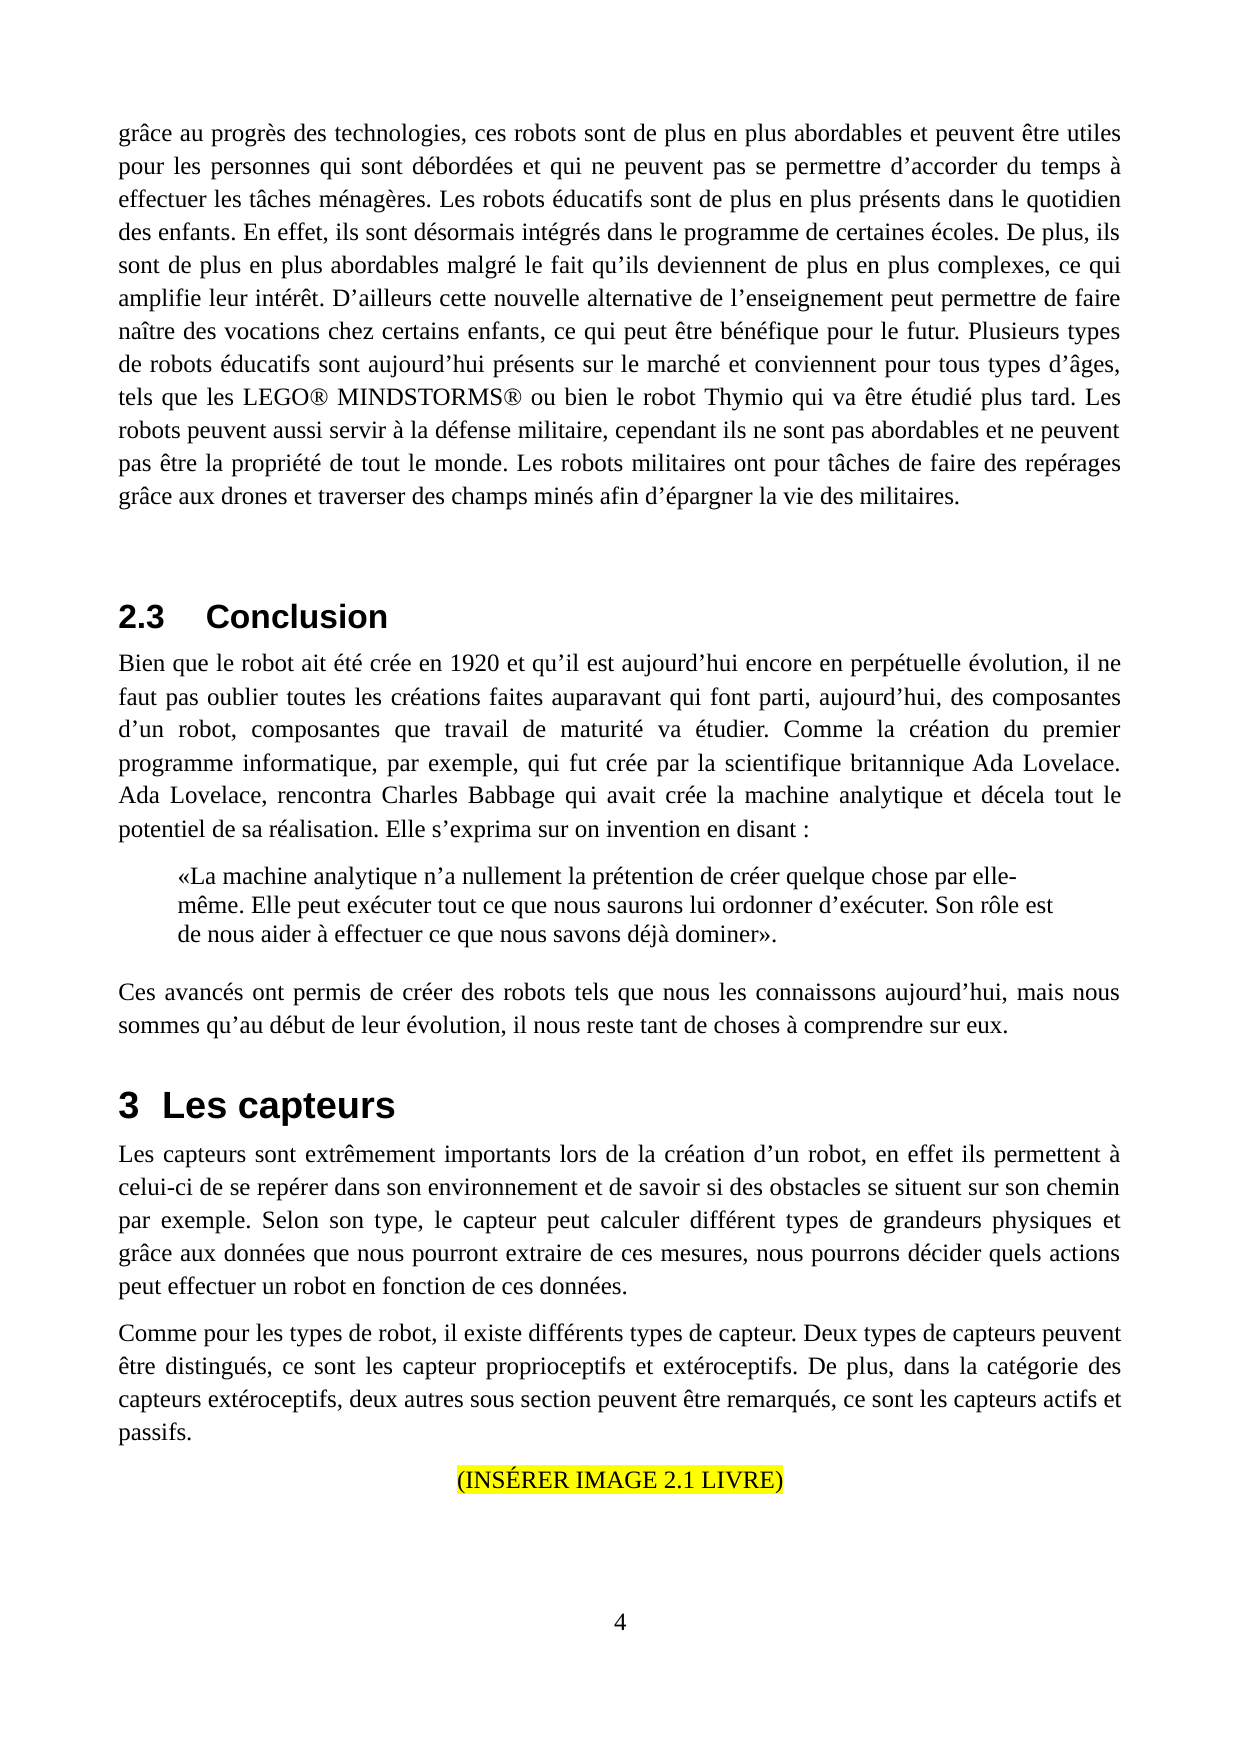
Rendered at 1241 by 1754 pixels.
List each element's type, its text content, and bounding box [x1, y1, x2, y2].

text Bien que le robot ait été crée en 1920 et qu’il est aujourd’hui encore en perpétuelle évolution, il ne faut pas oublier toutes les créations faites auparavant qui font parti, aujourd’hui, des composantes d’un robot, composantes que travail de maturité va étudier. Comme la création du premier programme informatique, par exemple, qui fut crée par la scientifique britannique Ada Lovelace. Ada Lovelace, rencontra Charles Babbage qui avait crée la machine analytique et décela tout le potentiel de sa réalisation. Elle s’exprima sur on invention en disant : [118, 648, 1122, 842]
text Ces avancés ont permis de créer des robots tels que nous les connaissons aujourd’hui, mais nous sommes qu’au début de leur évolution, il nous reste tant de choses à comprendre sur eux. [118, 977, 1122, 1039]
subtitle Les capteurs [118, 1083, 1122, 1126]
text grâce au progrès des technologies, ces robots sont de plus en plus abordables et peuvent être utiles pour les personnes qui sont débordées et qui ne peuvent pas se permettre d’accorder du temps à effectuer les tâches ménagères. Les robots éducatifs sont de plus en plus présents dans le quotidien des enfants. En effet, ils sont désormais intégrés dans le programme de certaines écoles. De plus, ils sont de plus en plus abordables malgré le fait qu’ils deviennent de plus en plus complexes, ce qui amplifie leur intérêt. D’ailleurs cette nouvelle alternative de l’enseignement peut permettre de faire naître des vocations chez certains enfants, ce qui peut être bénéfique pour le futur. Plusieurs types de robots éducatifs sont aujourd’hui présents sur le marché et conviennent pour tous types d’âges, tels que les LEGO® MINDSTORMS® ou bien le robot Thymio qui va être étudié plus tard. Les robots peuvent aussi servir à la défense militaire, cependant ils ne sont pas abordables et ne peuvent pas être la propriété de tout le monde. Les robots militaires ont pour tâches de faire des repérages grâce aux drones et traverser des champs minés afin d’épargner la vie des militaires. [118, 118, 1122, 510]
text «La machine analytique n’a nullement la prétention de créer quelque chose par elle-même. Elle peut exécuter tout ce que nous saurons lui ordonner d’exécuter. Son rôle est de nous aider à effectuer ce que nous savons déjà dominer». [177, 861, 1063, 947]
subtitle Conclusion [118, 597, 1122, 636]
text Les capteurs sont extrêmement importants lors de la création d’un robot, en effet ils permettent à celui-ci de se repérer dans son environnement et de savoir si des obstacles se situent sur son chemin par exemple. Selon son type, le capteur peut calculer différent types de grandeurs physiques et grâce aux données que nous pourront extraire de ces mesures, nous pourrons décider quels actions peut effectuer un robot en fonction de ces données. [118, 1139, 1122, 1299]
text (INSÉRER IMAGE 2.1 LIVRE) [118, 1465, 1122, 1494]
text Comme pour les types de robot, il existe différents types de capteur. Deux types de capteurs peuvent être distingués, ce sont les capteur proprioceptifs et extéroceptifs. De plus, dans la catégorie des capteurs extéroceptifs, deux autres sous section peuvent être remarqués, ce sont les capteurs actifs et passifs. [118, 1318, 1122, 1446]
